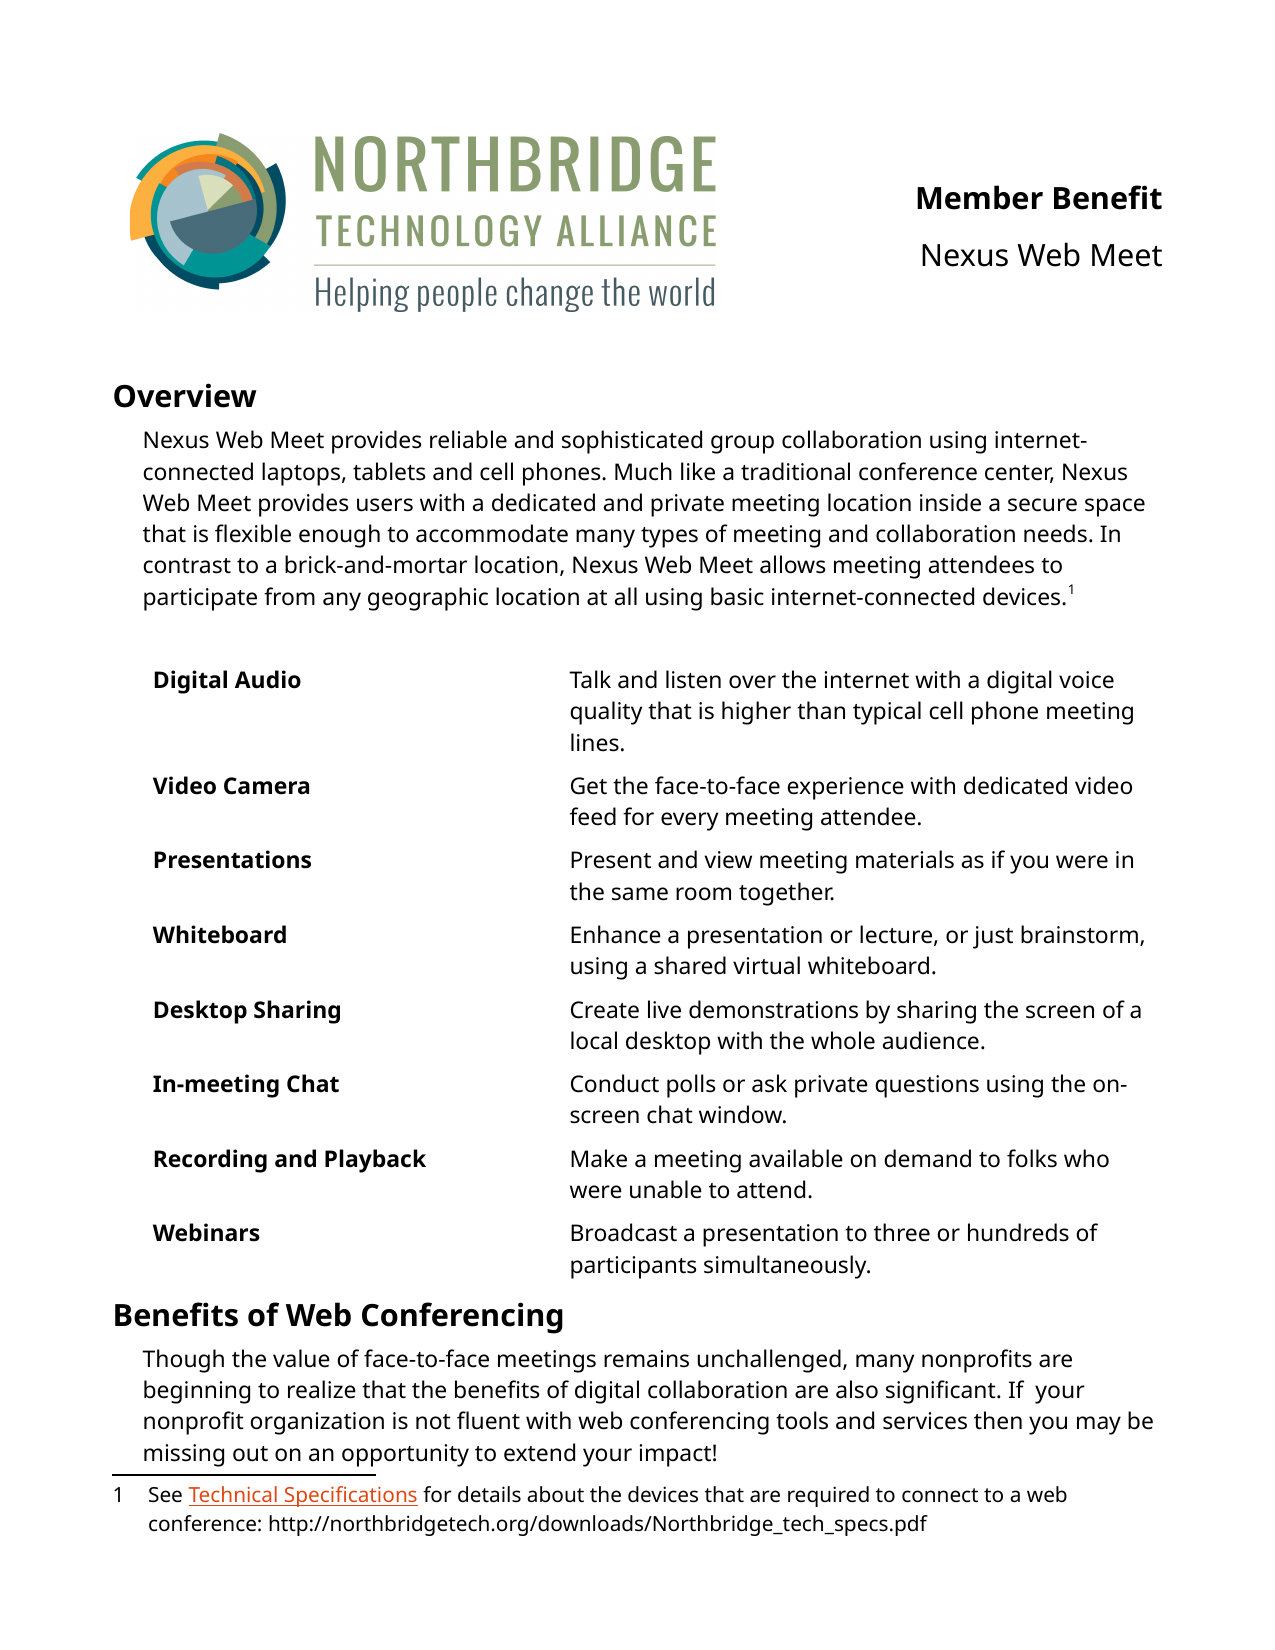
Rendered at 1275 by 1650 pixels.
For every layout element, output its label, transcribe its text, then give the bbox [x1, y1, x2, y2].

table_cell Get the face-to-face experience with dedicated video feed for every meeting attendee. [533, 764, 1157, 838]
subtitle Overview [112, 375, 1162, 417]
table_cell Present and view meeting materials as if you were in the same room together. [533, 839, 1157, 913]
text Nexus Web Meet provides reliable and sophisticated group collaboration using internet-connected laptops, tablets and cell phones. Much like a traditional conference center, Nexus Web Meet provides users with a dedicated and private meeting location inside a secure space that is flexible enough to accommodate many types of meeting and collaboration needs. In contrast to a brick-and-mortar location, Nexus Web Meet allows meeting attendees to participate from any geographic location at all using basic internet-connected devices. [142, 424, 1162, 612]
table_cell Make a meeting available on demand to folks who were unable to attend. [533, 1137, 1157, 1211]
picture [129, 133, 716, 312]
table_cell Desktop Sharing [117, 988, 533, 1062]
table_cell In-meeting Chat [117, 1062, 533, 1137]
table_cell Broadcast a presentation to three or hundreds of participants simultaneously. [533, 1211, 1157, 1286]
table_cell Video Camera [117, 764, 533, 838]
table_header Talk and listen over the internet with a digital voice quality that is higher than typical cell phone meeting lines. [533, 658, 1157, 764]
table_cell Webinars [117, 1211, 533, 1286]
text See Technical Specifications for details about the devices that are required to connect to a web conference: http://northbridgetech.org/downloads/Northbridge_tech_specs.pdf [112, 1481, 1162, 1537]
table_header Digital Audio [117, 658, 533, 764]
table_cell Whiteboard [117, 913, 533, 988]
table_cell Conduct polls or ask private questions using the on-screen chat window. [533, 1062, 1157, 1137]
table_cell Create live demonstrations by sharing the screen of a local desktop with the whole audience. [533, 988, 1157, 1062]
subtitle Benefits of Web Conferencing [112, 1293, 1162, 1335]
text Though the value of face-to-face meetings remains unchallenged, many nonprofits are beginning to realize that the benefits of digital collaboration are also significant. If your nonprofit organization is not fluent with web conferencing tools and services then you may be missing out on an opportunity to extend your impact! [142, 1343, 1162, 1468]
table_cell Presentations [117, 839, 533, 913]
table_cell Enhance a presentation or lecture, or just brainstorm, using a shared virtual whiteboard. [533, 913, 1157, 988]
table_cell Recording and Playback [117, 1137, 533, 1211]
